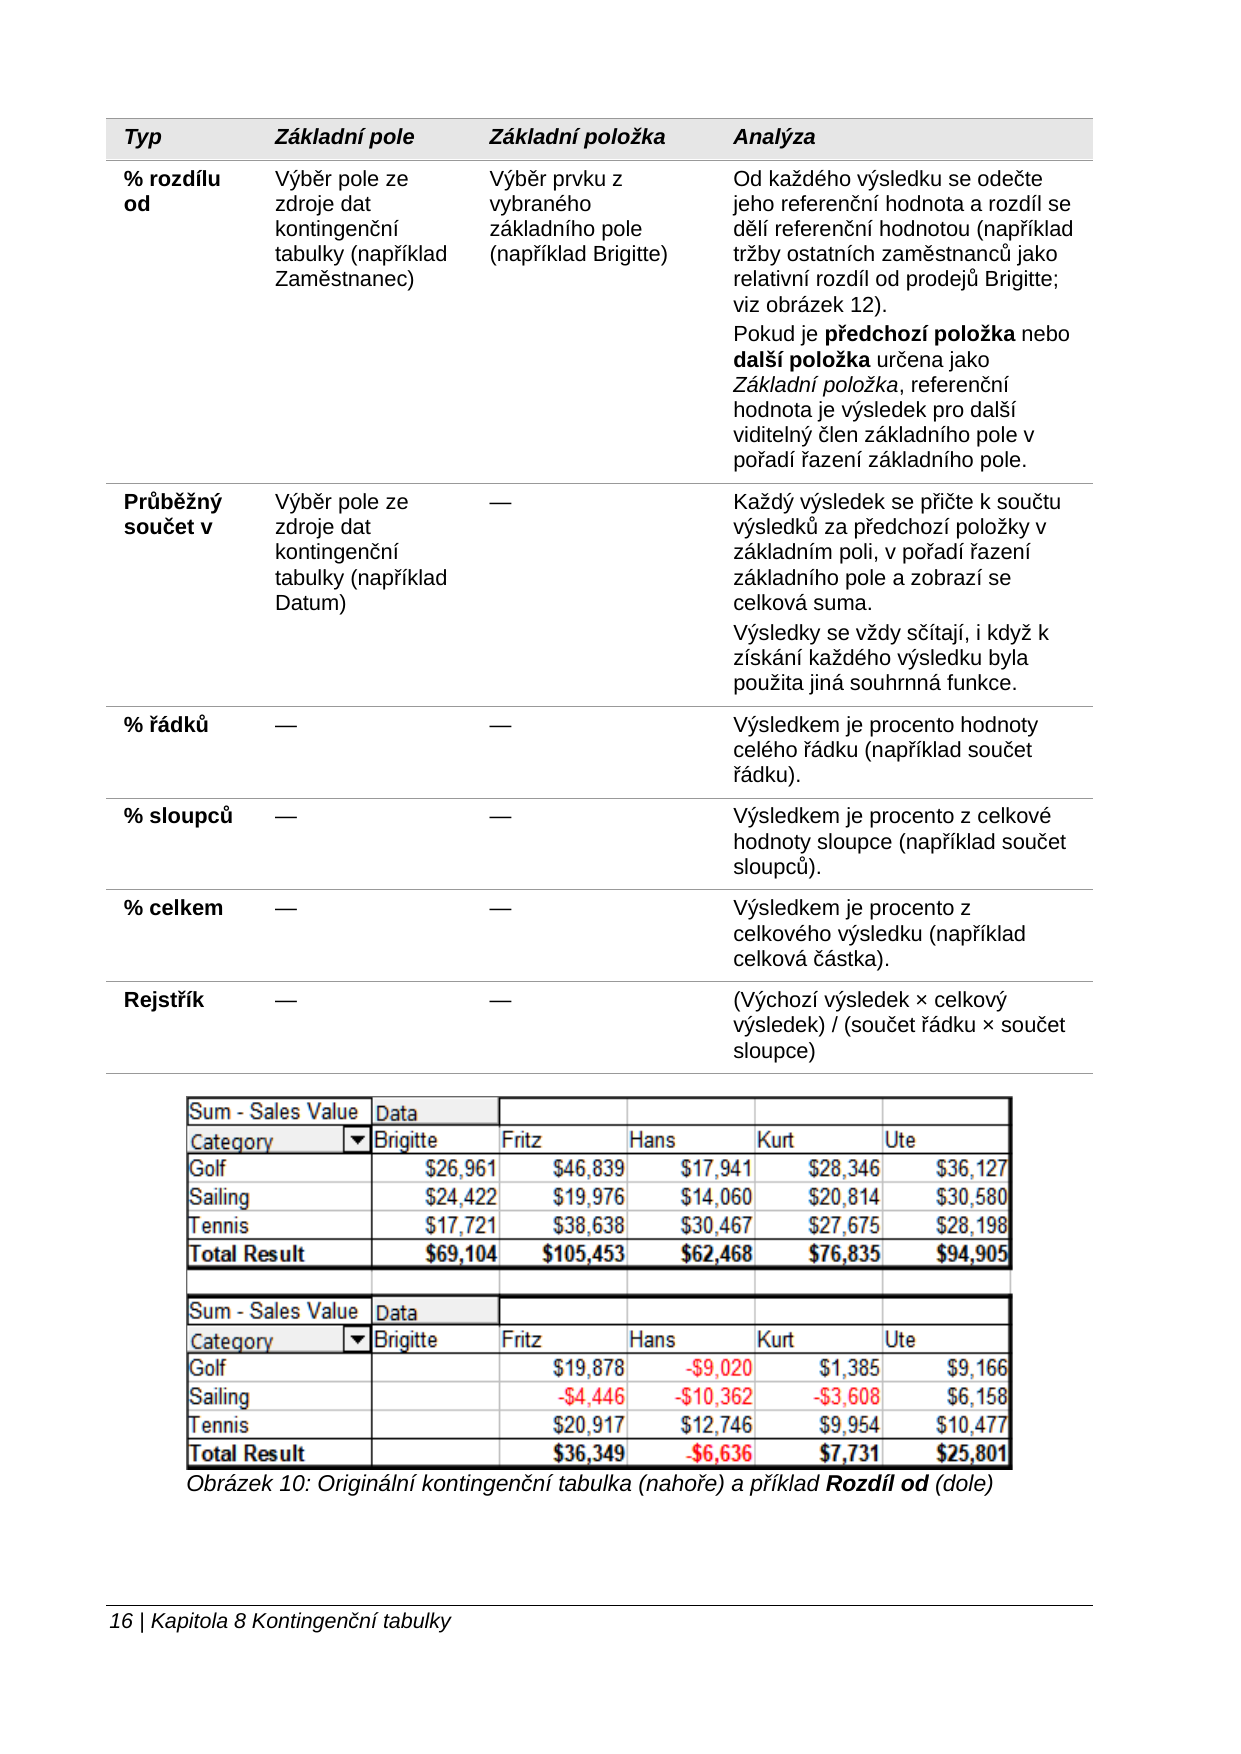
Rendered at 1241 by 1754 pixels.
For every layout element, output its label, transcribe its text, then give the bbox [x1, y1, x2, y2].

table_cell Výsledkem je procento z celkového výsledku (například celková částka). [716, 890, 1093, 981]
table_cell — [257, 982, 472, 1073]
table_cell Výběr pole ze zdroje dat kontingenční tabulky (například Datum) [257, 484, 472, 706]
table_cell (Výchozí výsledek × celkový výsledek) / (součet řádku × součet sloupce) [716, 982, 1093, 1073]
table_cell — [472, 484, 716, 706]
table_cell % celkem [106, 890, 257, 981]
table_cell Výsledkem je procento hodnoty celého řádku (například součet řádku). [716, 707, 1093, 797]
table_cell — [472, 799, 716, 889]
table_cell Výběr pole ze zdroje dat kontingenční tabulky (například Zaměstnanec) [257, 161, 472, 483]
table_cell Každý výsledek se přičte k součtu výsledků za předchozí položky v základním poli, v pořadí řazení základního pole a zobrazí se celková suma. Výsledky se vždy sčítají, i když k získání každého výsledku byla použita jiná souhrnná funkce. [716, 484, 1093, 706]
table_cell Průběžný součet v [106, 484, 257, 706]
table_cell — [257, 707, 472, 797]
table_header Analýza [716, 119, 1093, 159]
table_cell Rejstřík [106, 982, 257, 1073]
table_cell — [472, 982, 716, 1073]
table_cell % řádků [106, 707, 257, 797]
table_cell Od každého výsledku se odečte jeho referenční hodnota a rozdíl se dělí referenční hodnotou (například tržby ostatních zaměstnanců jako relativní rozdíl od prodejů Brigitte; viz obrázek 12). Pokud je předchozí položka nebo další položka určena jako Základní položka, referenční hodnota je výsledek pro další viditelný člen základního pole v pořadí řazení základního pole. [716, 161, 1093, 483]
table_cell — [257, 890, 472, 981]
table_cell — [472, 707, 716, 797]
table_cell — [257, 799, 472, 889]
table_cell Výběr prvku z vybraného základního pole (například Brigitte) [472, 161, 716, 483]
table_cell — [472, 890, 716, 981]
table_header Základní položka [472, 119, 716, 159]
table_header Typ [106, 119, 257, 159]
text Obrázek 10: Originální kontingenční tabulka (nahoře) a příklad Rozdíl od (dole) [186, 1470, 1013, 1496]
table_cell Výsledkem je procento z celkové hodnoty sloupce (například součet sloupců). [716, 799, 1093, 889]
table_cell % sloupců [106, 799, 257, 889]
table_cell % rozdílu od [106, 161, 257, 483]
table_header Základní pole [257, 119, 472, 159]
picture [186, 1096, 1013, 1470]
